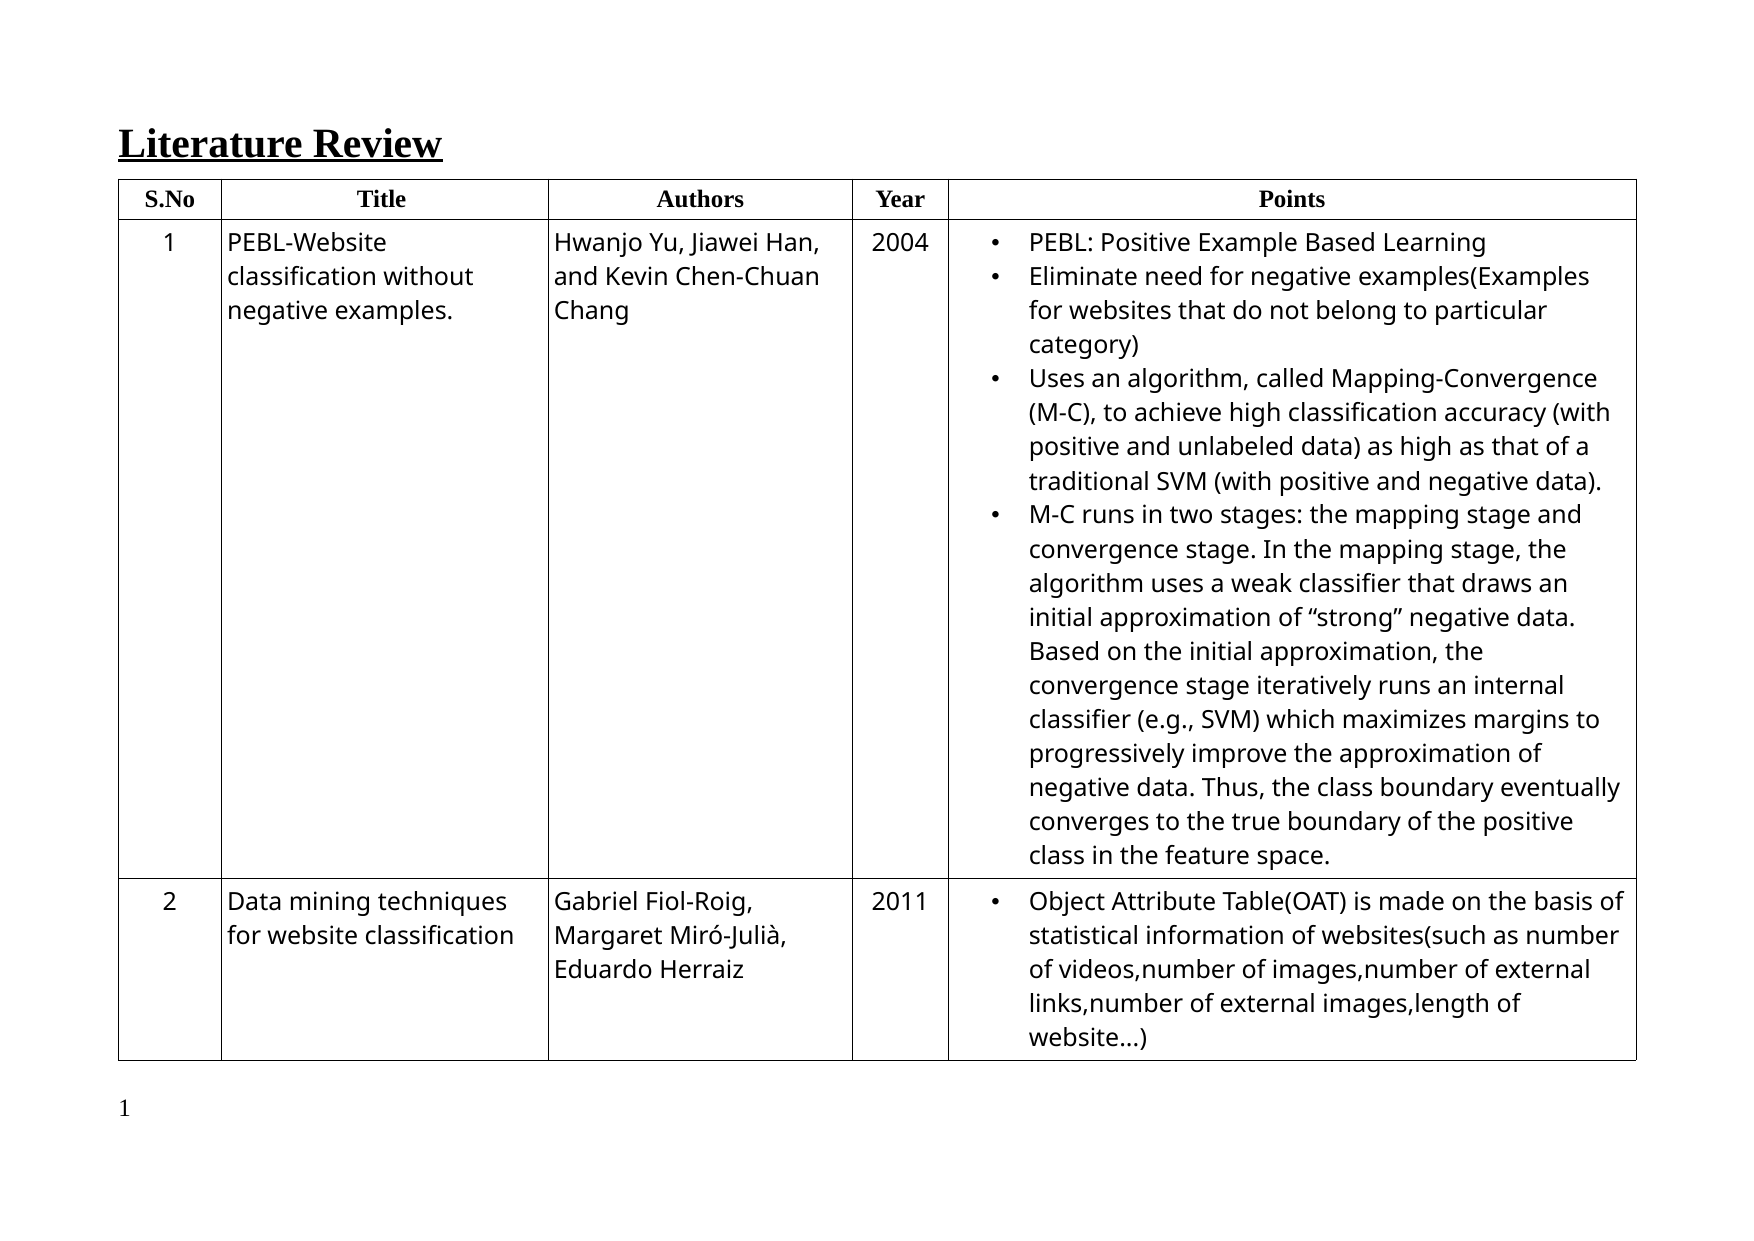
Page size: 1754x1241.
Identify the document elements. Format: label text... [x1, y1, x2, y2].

table_cell Data mining techniques for website classification [222, 879, 548, 1059]
table_header Points [949, 180, 1636, 219]
table_cell Hwanjo Yu, Jiawei Han, and Kevin Chen-Chuan Chang [549, 220, 852, 878]
table_cell 2011 [853, 879, 948, 1059]
table_cell 1 [119, 220, 221, 878]
table_cell Object Attribute Table(OAT) is made on the basis of statistical information of websites(such as number of videos,number of images,number of external links,number of external images,length of website...) Among available classification methods, decision trees were selected for their simplicity and intuitiveness. Decision trees were developed using WEKA (Waikato Environment for Knowledge Analysis) a collection of machine learning algorithms for data mining tasks Decision trees were able to provide about an accuracy of 90% [949, 879, 1636, 1059]
table_cell PEBL: Positive Example Based Learning Eliminate need for negative examples(Examples for websites that do not belong to particular category) Uses an algorithm, called Mapping-Convergence (M-C), to achieve high classification accuracy (with positive and unlabeled data) as high as that of a traditional SVM (with positive and negative data). M-C runs in two stages: the mapping stage and convergence stage. In the mapping stage, the algorithm uses a weak classifier that draws an initial approximation of “strong” negative data. Based on the initial approximation, the convergence stage iteratively runs an internal classifier (e.g., SVM) which maximizes margins to progressively improve the approximation of negative data. Thus, the class boundary eventually converges to the true boundary of the positive class in the feature space. [949, 220, 1636, 878]
table_header Authors [549, 180, 852, 219]
table_header S.No [119, 180, 221, 219]
table_cell 2 [119, 879, 221, 1059]
table_header Year [853, 180, 948, 219]
table_cell PEBL-Website classification without negative examples. [222, 220, 548, 878]
table_cell Gabriel Fiol-Roig, Margaret Miró-Julià, Eduardo Herraiz [549, 879, 852, 1059]
table_header Title [222, 180, 548, 219]
table_cell 2004 [853, 220, 948, 878]
text Literature Review [118, 118, 1636, 166]
